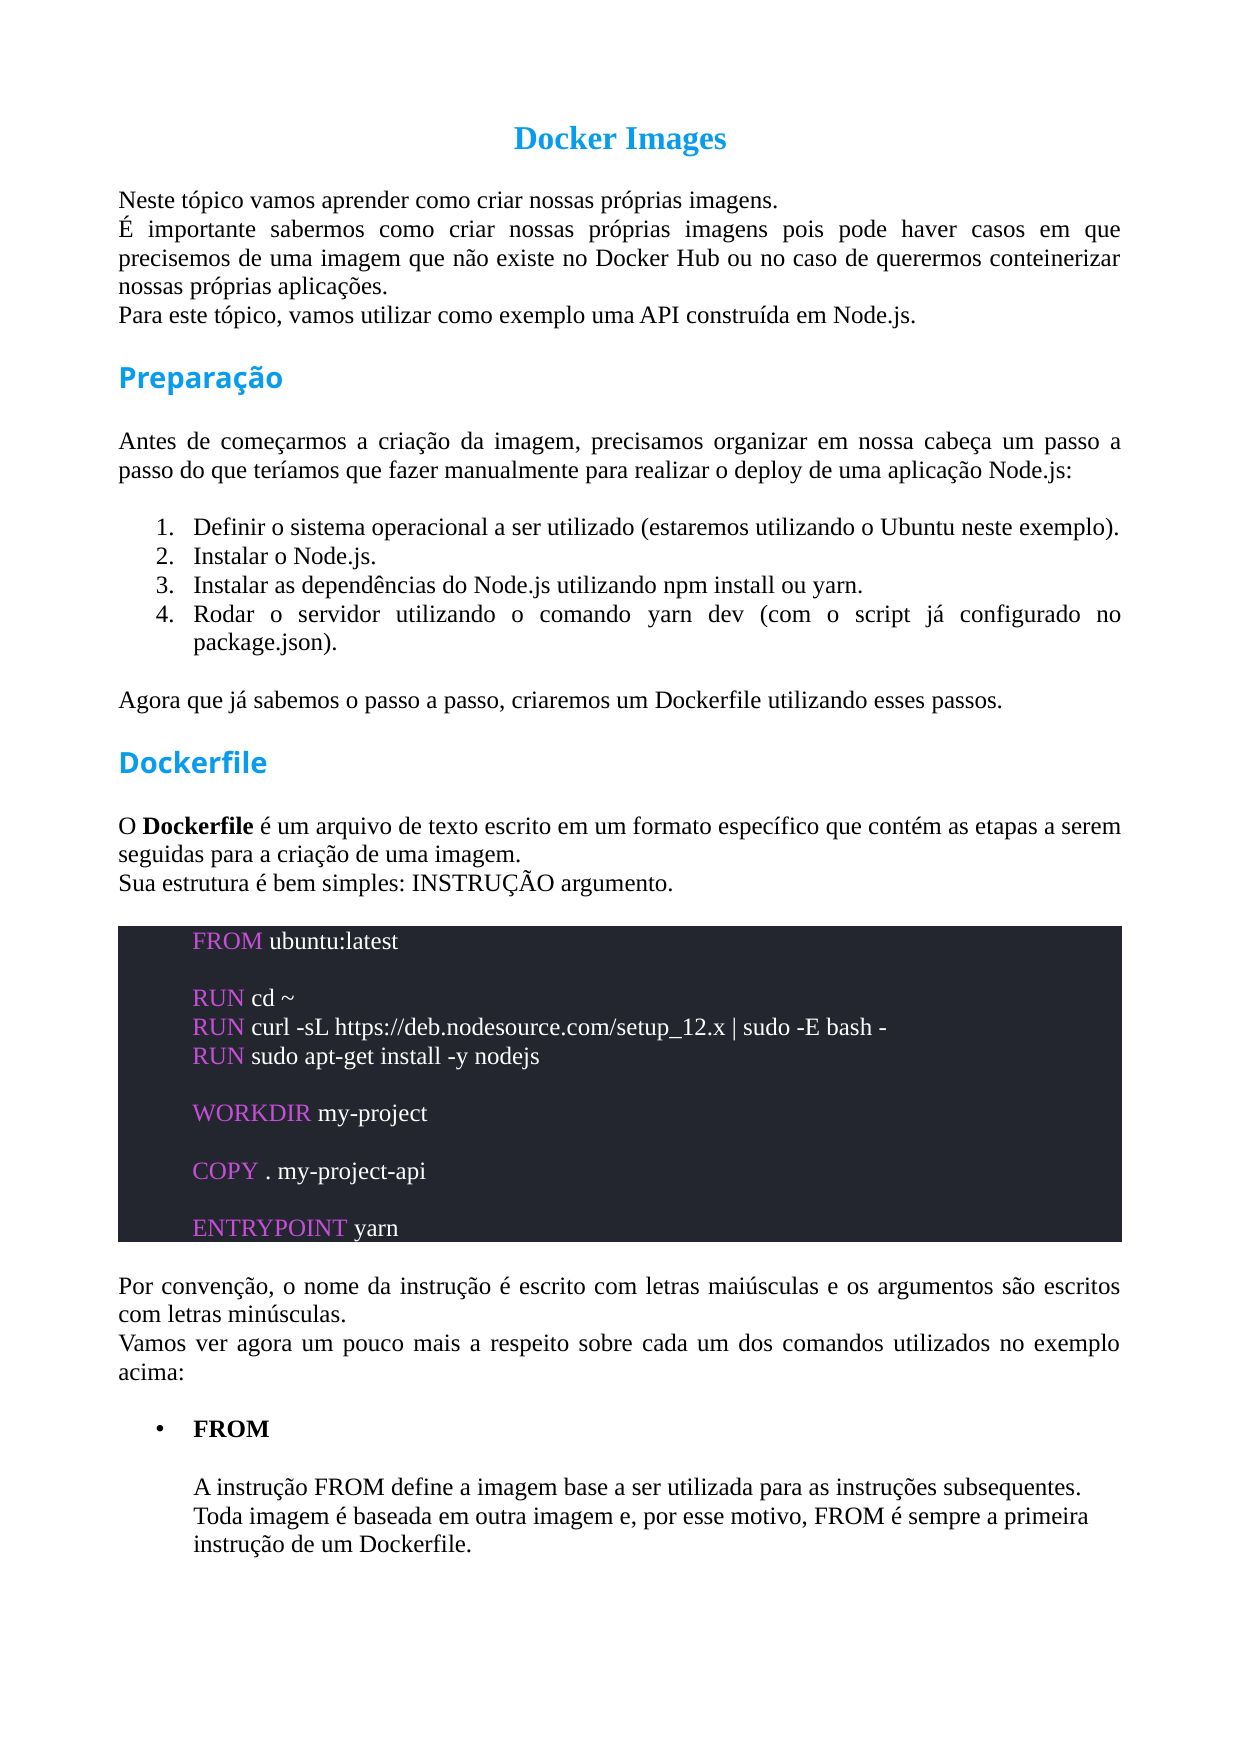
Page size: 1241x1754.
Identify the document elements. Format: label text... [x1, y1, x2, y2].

text Agora que já sabemos o passo a passo, criaremos um Dockerfile utilizando esses passos. [118, 685, 1122, 714]
list Rodar o servidor utilizando o comando yarn dev (com o script já configurado no package.json). [156, 599, 1122, 656]
text ENTRYPOINT yarn [118, 1213, 1122, 1242]
text RUN sudo apt-get install -y nodejs [118, 1041, 1122, 1069]
text COPY . my-project-api [118, 1156, 1122, 1184]
text Docker Images [118, 118, 1122, 156]
text Preparação [118, 358, 1122, 397]
text FROM ubuntu:latest [118, 926, 1122, 954]
text Antes de começarmos a criação da imagem, precisamos organizar em nossa cabeça um passo a passo do que teríamos que fazer manualmente para realizar o deploy de uma aplicação Node.js: [118, 426, 1122, 484]
list Instalar as dependências do Node.js utilizando npm install ou yarn. [156, 570, 1122, 599]
list Definir o sistema operacional a ser utilizado (estaremos utilizando o Ubuntu neste exemplo). [156, 512, 1122, 541]
text Dockerfile [118, 742, 1122, 782]
list Instalar o Node.js. [156, 541, 1122, 570]
text Neste tópico vamos aprender como criar nossas próprias imagens. [118, 185, 1122, 214]
text É importante sabermos como criar nossas próprias imagens pois pode haver casos em que precisemos de uma imagem que não existe no Docker Hub ou no caso de querermos conteinerizar nossas próprias aplicações. [118, 214, 1122, 300]
text Para este tópico, vamos utilizar como exemplo uma API construída em Node.js. [118, 300, 1122, 329]
text Sua estrutura é bem simples: INSTRUÇÃO argumento. [118, 868, 1122, 897]
text RUN cd ~ [118, 983, 1122, 1012]
text WORKDIR my-project [118, 1098, 1122, 1127]
text Por convenção, o nome da instrução é escrito com letras maiúsculas e os argumentos são escritos com letras minúsculas. [118, 1271, 1122, 1328]
text RUN curl -sL https://deb.nodesource.com/setup_12.x | sudo -E bash - [118, 1012, 1122, 1041]
text Vamos ver agora um pouco mais a respeito sobre cada um dos comandos utilizados no exemplo acima: [118, 1328, 1122, 1386]
list FROM A instrução FROM define a imagem base a ser utilizada para as instruções subsequentes. Toda imagem é baseada em outra imagem e, por esse motivo, FROM é sempre a primeira instrução de um Dockerfile. [156, 1414, 1122, 1587]
text O Dockerfile é um arquivo de texto escrito em um formato específico que contém as etapas a serem seguidas para a criação de uma imagem. [118, 811, 1122, 868]
